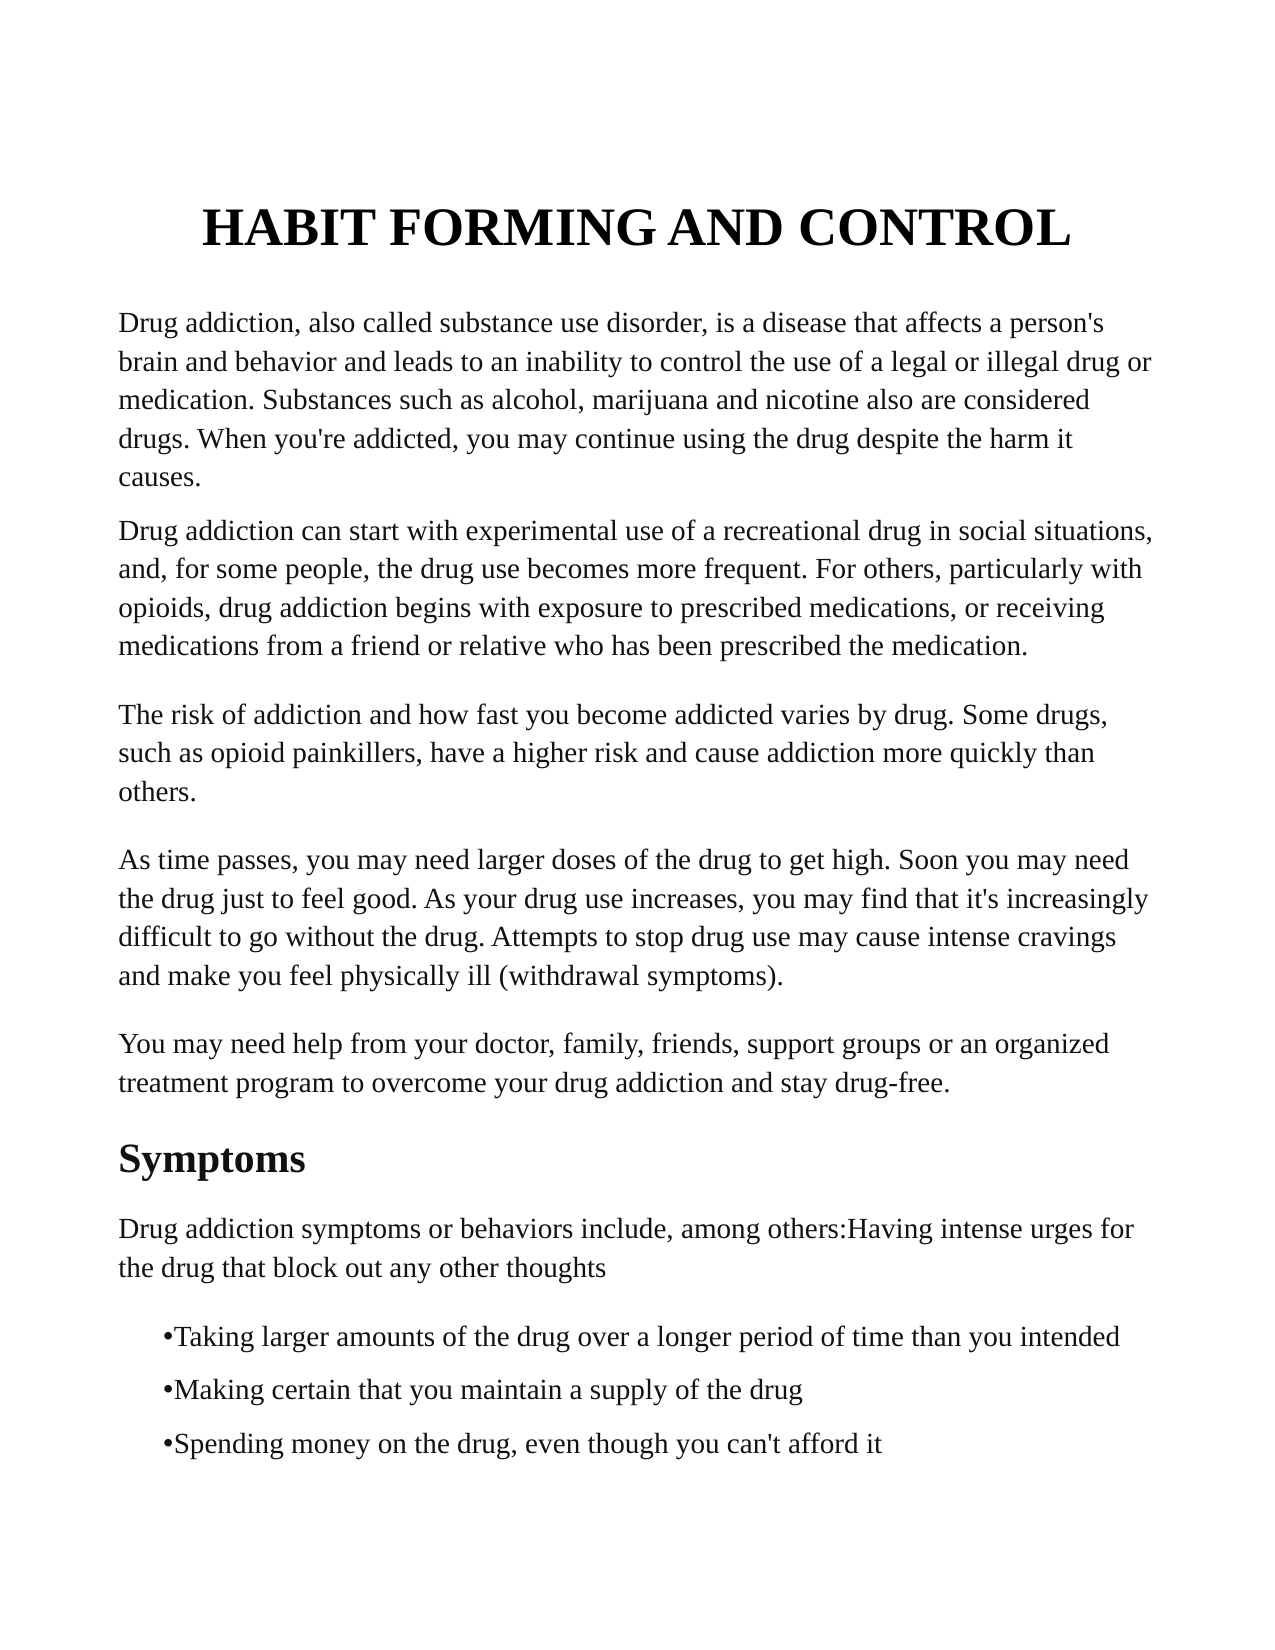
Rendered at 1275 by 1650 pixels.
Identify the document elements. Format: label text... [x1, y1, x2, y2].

text As time passes, you may need larger doses of the drug to get high. Soon you may need the drug just to feel good. As your drug use increases, you may find that it's increasingly difficult to go without the drug. Attempts to stop drug use may cause intense cravings and make you feel physically ill (withdrawal symptoms). [118, 842, 1157, 992]
text Drug addiction symptoms or behaviors include, among others:Having intense urges for the drug that block out any other thoughts [118, 1212, 1157, 1284]
text You may need help from your doctor, family, friends, support groups or an organized treatment program to overcome your drug addiction and stay drug-free. [118, 1027, 1157, 1099]
text The risk of addiction and how fast you become addicted varies by drug. Some drugs, such as opioid painkillers, have a higher risk and cause addiction more quickly than others. [118, 697, 1157, 807]
text Drug addiction, also called substance use disorder, is a disease that affects a person's brain and behavior and leads to an inability to control the use of a legal or illegal drug or medication. Substances such as alcohol, marijuana and nicotine also are considered drugs. When you're addicted, you may continue using the drug despite the harm it causes. [118, 305, 1157, 493]
text Drug addiction can start with experimental use of a recreational drug in social situations, and, for some people, the drug use becomes more frequent. For others, particularly with opioids, drug addiction begins with exposure to prescribed medications, or receiving medications from a friend or relative who has been prescribed the medication. [118, 513, 1157, 662]
subtitle Symptoms [118, 1134, 1157, 1182]
list Taking larger amounts of the drug over a longer period of time than you intended [118, 1319, 1157, 1352]
text HABIT FORMING AND CONTROL [118, 195, 1157, 257]
list Spending money on the drug, even though you can't afford it [118, 1426, 1157, 1459]
list Making certain that you maintain a supply of the drug [118, 1372, 1157, 1406]
